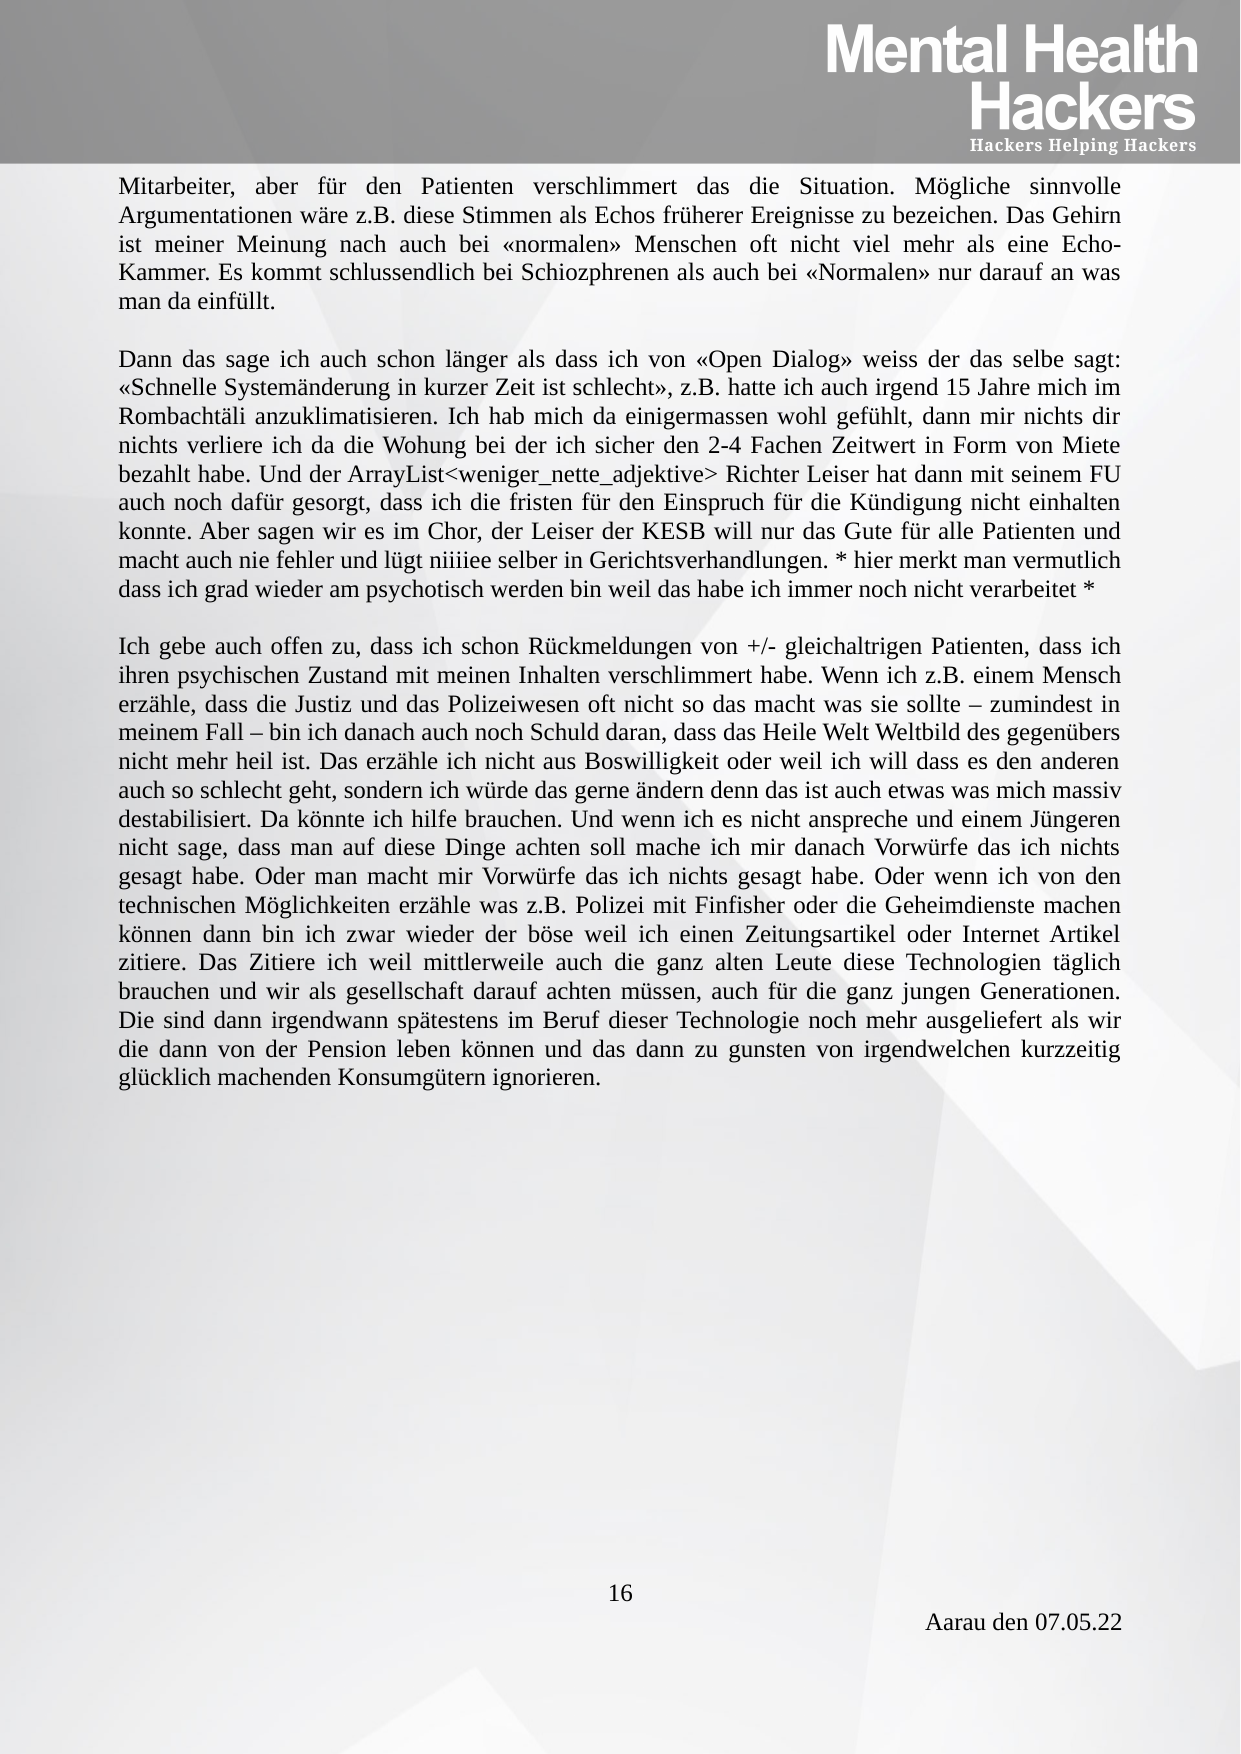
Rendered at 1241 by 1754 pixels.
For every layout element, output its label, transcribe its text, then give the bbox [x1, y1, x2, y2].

text Ich gebe auch offen zu, dass ich schon Rückmeldungen von +/- gleichaltrigen Patienten, dass ich ihren psychischen Zustand mit meinen Inhalten verschlimmert habe. Wenn ich z.B. einem Mensch erzähle, dass die Justiz und das Polizeiwesen oft nicht so das macht was sie sollte – zumindest in meinem Fall – bin ich danach auch noch Schuld daran, dass das Heile Welt Weltbild des gegenübers nicht mehr heil ist. Das erzähle ich nicht aus Boswilligkeit oder weil ich will dass es den anderen auch so schlecht geht, sondern ich würde das gerne ändern denn das ist auch etwas was mich massiv destabilisiert. Da könnte ich hilfe brauchen. Und wenn ich es nicht anspreche und einem Jüngeren nicht sage, dass man auf diese Dinge achten soll mache ich mir danach Vorwürfe das ich nichts gesagt habe. Oder man macht mir Vorwürfe das ich nichts gesagt habe. Oder wenn ich von den technischen Möglichkeiten erzähle was z.B. Polizei mit Finfisher oder die Geheimdienste machen können dann bin ich zwar wieder der böse weil ich einen Zeitungsartikel oder Internet Artikel zitiere. Das Zitiere ich weil mittlerweile auch die ganz alten Leute diese Technologien täglich brauchen und wir als gesellschaft darauf achten müssen, auch für die ganz jungen Generationen. Die sind dann irgendwann spätestens im Beruf dieser Technologie noch mehr ausgeliefert als wir die dann von der Pension leben können und das dann zu gunsten von irgendwelchen kurzzeitig glücklich machenden Konsumgütern ignorieren. [118, 631, 1122, 1091]
text Mitarbeiter, aber für den Patienten verschlimmert das die Situation. Mögliche sinnvolle Argumentationen wäre z.B. diese Stimmen als Echos früherer Ereignisse zu bezeichen. Das Gehirn ist meiner Meinung nach auch bei «normalen» Menschen oft nicht viel mehr als eine Echo-Kammer. Es kommt schlussendlich bei Schiozphrenen als auch bei «Normalen» nur darauf an was man da einfüllt. [118, 171, 1122, 315]
picture [0, 0, 1241, 1754]
text Dann das sage ich auch schon länger als dass ich von «Open Dialog» weiss der das selbe sagt: «Schnelle Systemänderung in kurzer Zeit ist schlecht», z.B. hatte ich auch irgend 15 Jahre mich im Rombachtäli anzuklimatisieren. Ich hab mich da einigermassen wohl gefühlt, dann mir nichts dir nichts verliere ich da die Wohung bei der ich sicher den 2-4 Fachen Zeitwert in Form von Miete bezahlt habe. Und der ArrayList<weniger_nette_adjektive> Richter Leiser hat dann mit seinem FU auch noch dafür gesorgt, dass ich die fristen für den Einspruch für die Kündigung nicht einhalten konnte. Aber sagen wir es im Chor, der Leiser der KESB will nur das Gute für alle Patienten und macht auch nie fehler und lügt niiiiee selber in Gerichtsverhandlungen. * hier merkt man vermutlich dass ich grad wieder am psychotisch werden bin weil das habe ich immer noch nicht verarbeitet * [118, 344, 1122, 602]
